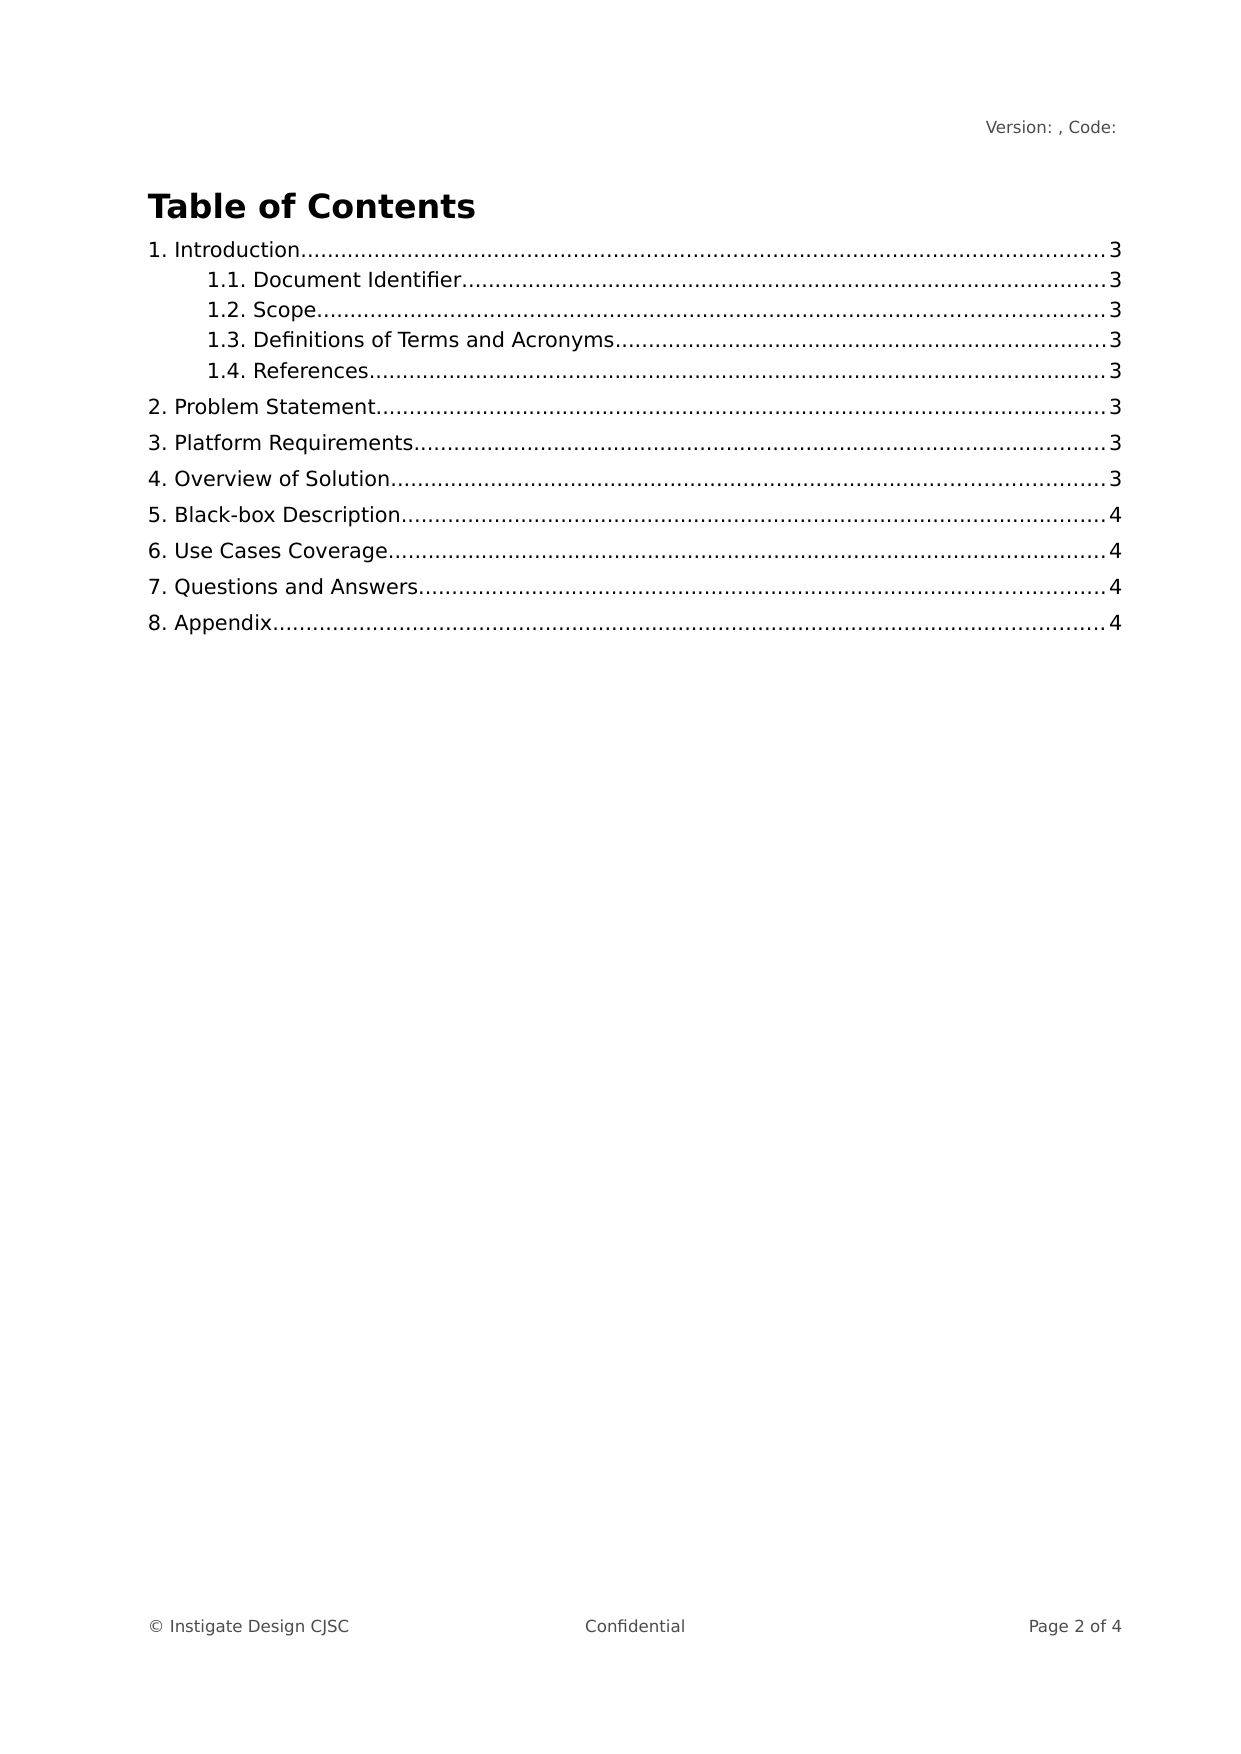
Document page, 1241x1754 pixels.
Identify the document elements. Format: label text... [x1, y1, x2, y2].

text 5. Black-box Description 4 [148, 503, 1122, 527]
text 4. Overview of Solution 3 [148, 467, 1122, 491]
text 1.3. Definitions of Terms and Acronyms 3 [207, 328, 1122, 353]
text 7. Questions and Answers 4 [148, 575, 1122, 599]
text 1.2. Scope 3 [207, 298, 1122, 323]
text 1.1. Document Identifier 3 [207, 268, 1122, 292]
text 1. Introduction 3 [148, 238, 1122, 262]
text 3. Platform Requirements 3 [148, 431, 1122, 455]
text 8. Appendix 4 [148, 611, 1122, 635]
text 1.4. References 3 [207, 359, 1122, 383]
text 6. Use Cases Coverage 4 [148, 539, 1122, 563]
subtitle Table of Contents [148, 187, 1122, 226]
text 2. Problem Statement 3 [148, 395, 1122, 419]
